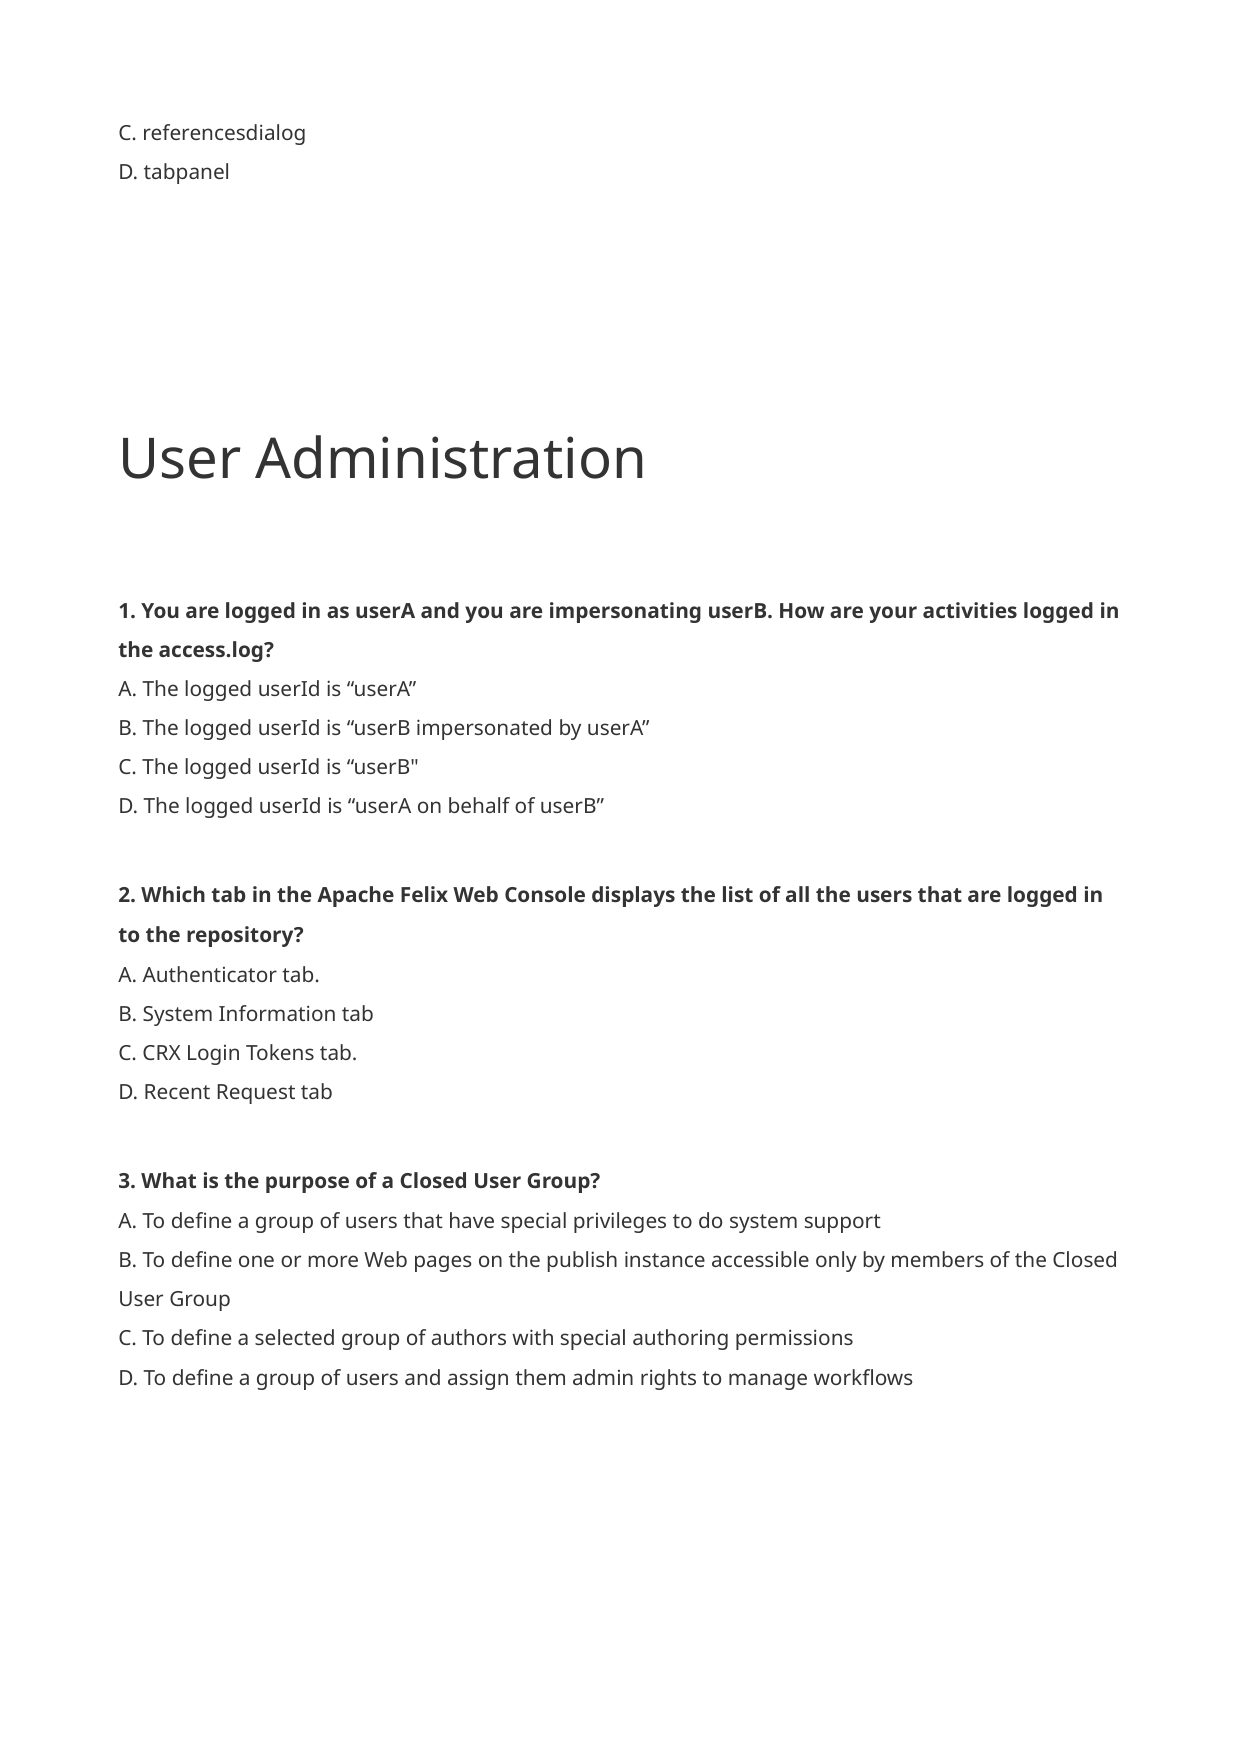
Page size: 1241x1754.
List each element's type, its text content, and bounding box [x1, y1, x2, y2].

text C. The logged userId is “userB" [118, 752, 1122, 781]
text B. System Information tab [118, 999, 1122, 1027]
text 1. You are logged in as userA and you are impersonating userB. How are your activities logged in the access.log? [118, 596, 1122, 663]
text 2. Which tab in the Apache Felix Web Console displays the list of all the users that are logged in to the repository? [118, 880, 1122, 948]
text B. To define one or more Web pages on the publish instance accessible only by members of the Closed User Group [118, 1245, 1122, 1313]
text D. tabpanel [118, 157, 1122, 186]
text C. To define a selected group of authors with special authoring permissions [118, 1323, 1122, 1352]
text A. The logged userId is “userA” [118, 674, 1122, 702]
text 3. What is the purpose of a Closed User Group? [118, 1165, 1122, 1195]
text D. Recent Request tab [118, 1077, 1122, 1106]
text A. Authenticator tab. [118, 960, 1122, 988]
subtitle User Administration [118, 418, 1122, 494]
text D. To define a group of users and assign them admin rights to manage workflows [118, 1363, 1122, 1391]
text C. CRX Login Tokens tab. [118, 1038, 1122, 1066]
text A. To define a group of users that have special privileges to do system support [118, 1206, 1122, 1234]
text C. referencesdialog [118, 118, 1122, 147]
text D. The logged userId is “userA on behalf of userB” [118, 792, 1122, 820]
text B. The logged userId is “userB impersonated by userA” [118, 713, 1122, 742]
